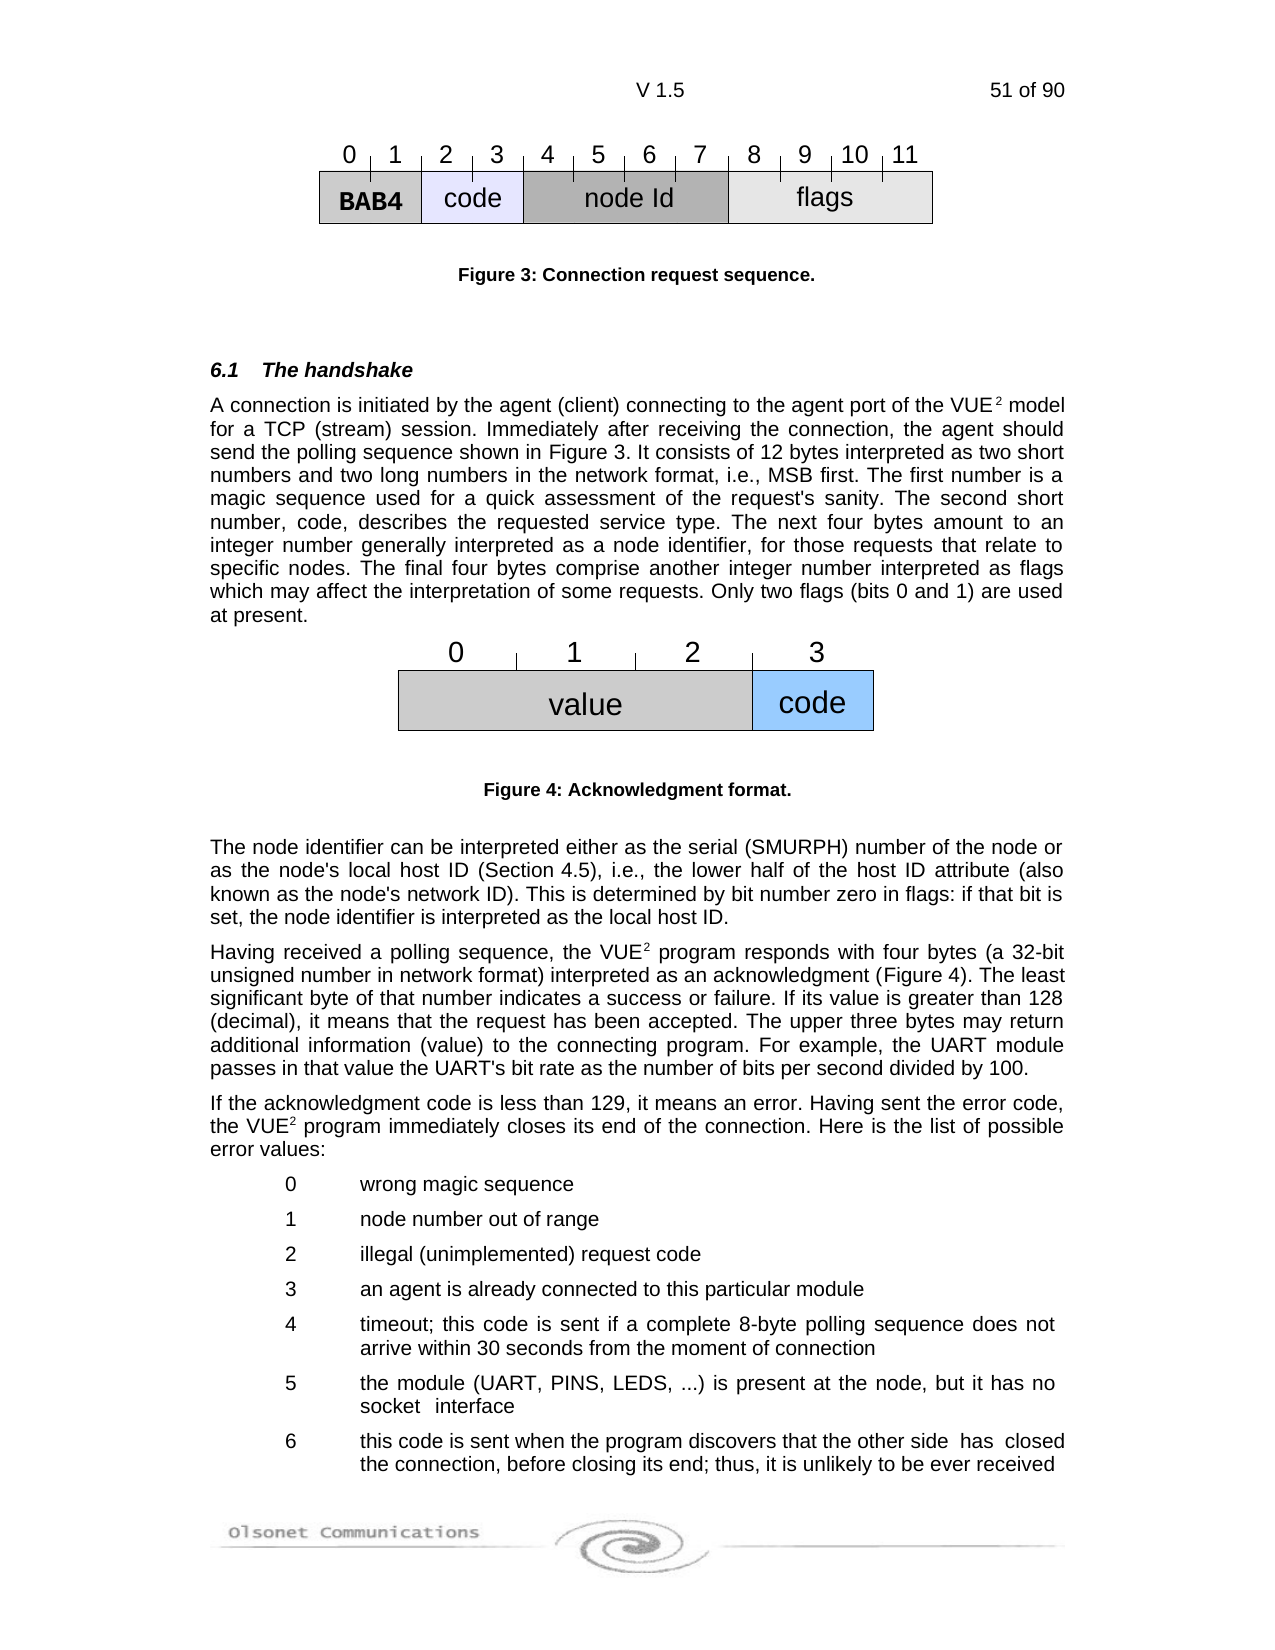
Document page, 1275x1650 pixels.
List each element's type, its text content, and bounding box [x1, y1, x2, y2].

text The node identifier can be interpreted either as the serial (SMURPH) number of the node or as the node's local host ID (Section 4.5), i.e., the lower half of the host ID attribute (also known as the node's network ID). This is determined by bit number zero in flags: if that bit is set, the node identifier is interpreted as the local host ID. [210, 836, 1065, 928]
text Having received a polling sequence, the VUE2 program responds with four bytes (a 32-bit unsigned number in network format) interpreted as an acknowledgment (Figure 4). The least significant byte of that number indicates a success or failure. If its value is greater than 128 (decimal), it means that the request has been accepted. The upper three bytes may return additional information (value) to the connecting program. For example, the UART module passes in that value the UART's bit rate as the number of bits per second divided by 100. [210, 940, 1065, 1080]
text 5 the module (UART, PINS, LEDS, ...) is present at the node, but it has no socket interface [285, 1371, 1065, 1418]
text Figure 4: Acknowledgment format. [390, 780, 885, 801]
text A connection is initiated by the agent (client) connecting to the agent port of the VUE2 model for a TCP (stream) session. Immediately after receiving the connection, the agent should send the polling sequence shown in Figure 3. It consists of 12 bytes interpreted as two short numbers and two long numbers in the network format, i.e., MSB first. The first number is a magic sequence used for a quick assessment of the request's sanity. The second short number, code, describes the requested service type. The next four bytes amount to an integer number generally interpreted as a node identifier, for those requests that relate to specific nodes. The final four bytes comprise another integer number interpreted as flags which may affect the interpretation of some requests. Only two flags (bits 0 and 1) are used at present. [210, 394, 1065, 626]
text If the acknowledgment code is less than 129, it means an error. Having sent the error code, the VUE2 program immediately closes its end of the connection. Here is the list of possible error values: [210, 1091, 1065, 1161]
picture [210, 1504, 1065, 1596]
text 4 timeout; this code is sent if a complete 8-byte polling sequence does not arrive within 30 seconds from the moment of connection [285, 1313, 1065, 1359]
text 3 an agent is already connected to this particular module [285, 1278, 1065, 1301]
text 6 this code is sent when the program discovers that the other side has closed the connection, before closing its end; thus, it is unlikely to be ever received [285, 1429, 1065, 1476]
text 1 node number out of range [285, 1208, 1065, 1231]
subtitle The handshake [210, 359, 1065, 382]
text 0 wrong magic sequence [285, 1173, 1065, 1196]
text Figure 3: Connection request sequence. [389, 264, 884, 285]
text 2 illegal (unimplemented) request code [285, 1243, 1065, 1266]
